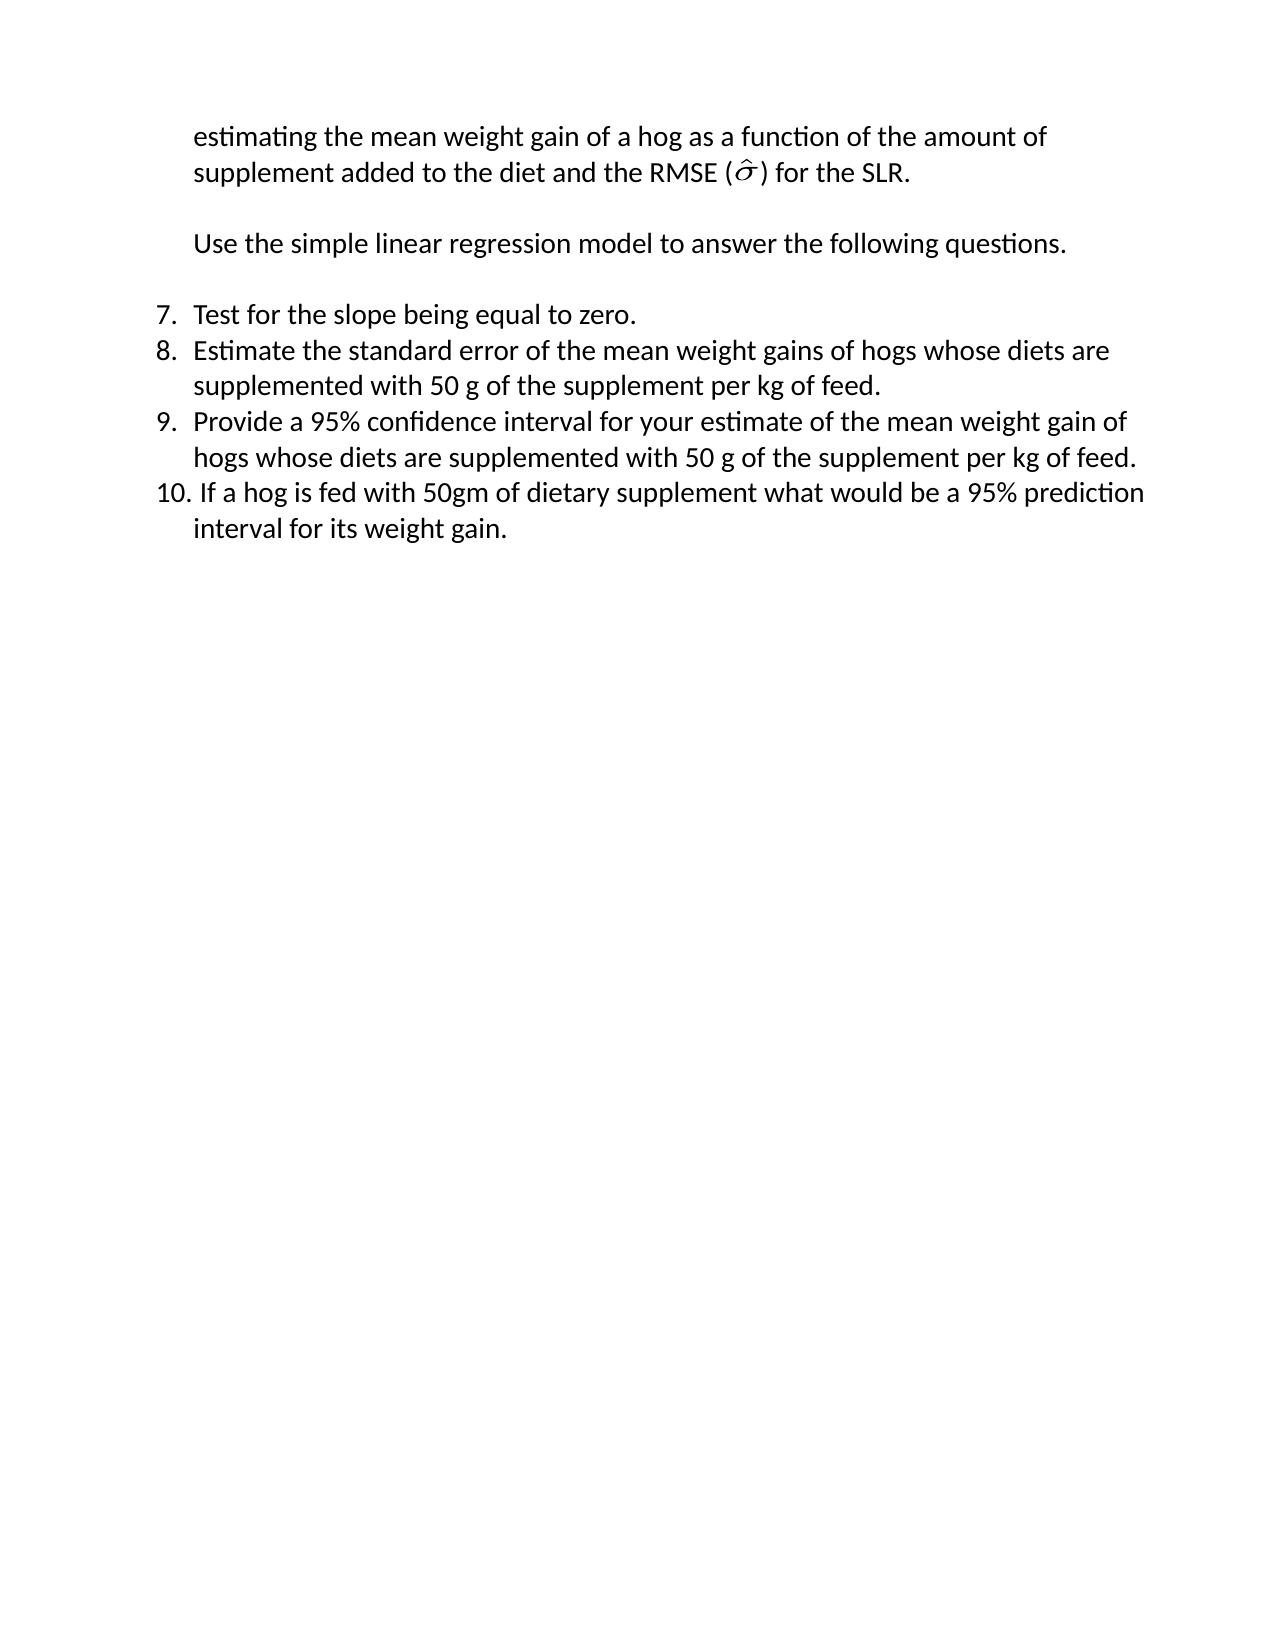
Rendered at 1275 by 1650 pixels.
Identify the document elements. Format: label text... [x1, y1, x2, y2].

list If a hog is fed with 50gm of dietary supplement what would be a 95% prediction interval for its weight gain. [156, 474, 1157, 546]
list Estimate the standard error of the mean weight gains of hogs whose diets are supplemented with 50 g of the supplement per kg of feed. [156, 332, 1157, 403]
list Test for the slope being equal to zero. [156, 296, 1157, 332]
list estimating the mean weight gain of a hog as a function of the amount of supplement added to the diet and the RMSE () for the SLR. Use the simple linear regression model to answer the following questions. [156, 118, 1157, 296]
list Provide a 95% confidence interval for your estimate of the mean weight gain of hogs whose diets are supplemented with 50 g of the supplement per kg of feed. [156, 403, 1157, 474]
